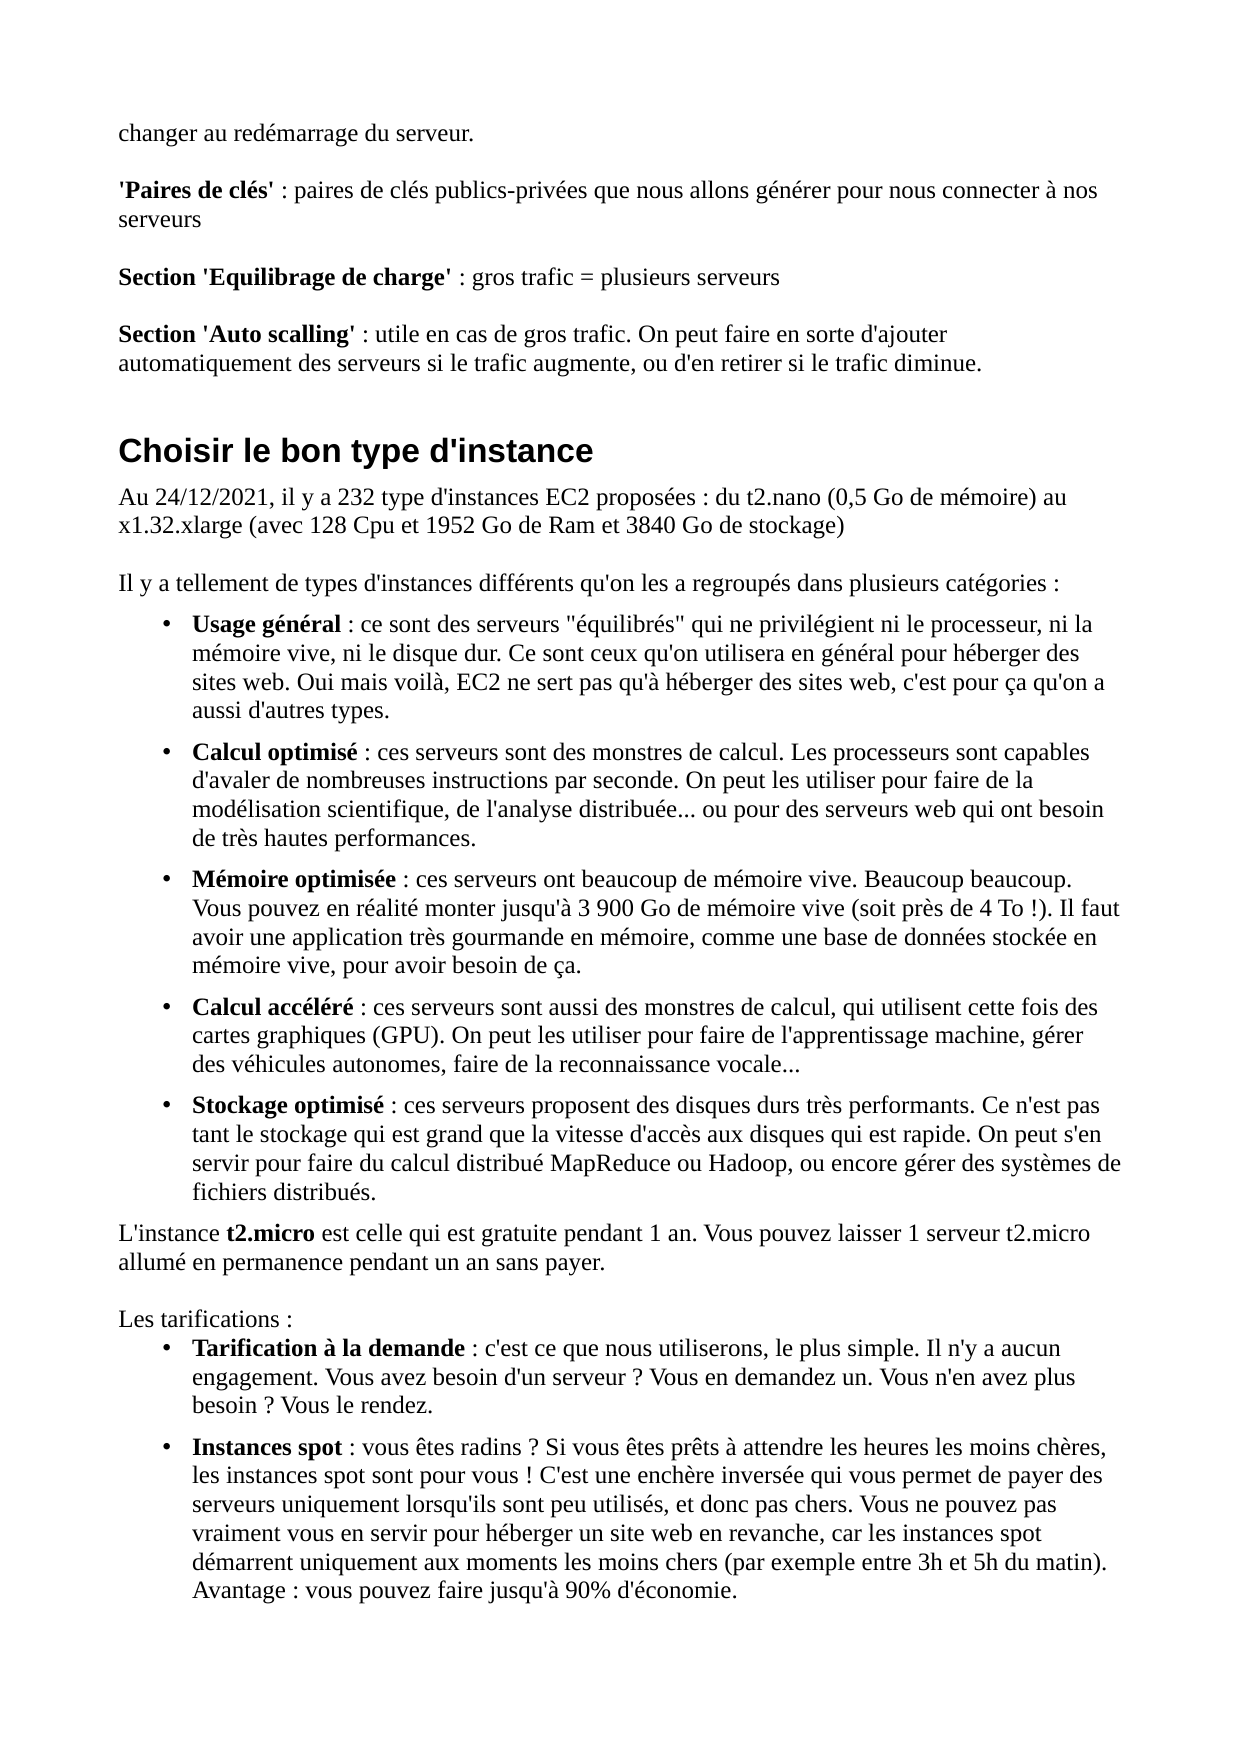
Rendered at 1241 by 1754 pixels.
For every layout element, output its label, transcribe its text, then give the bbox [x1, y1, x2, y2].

list Calcul accéléré : ces serveurs sont aussi des monstres de calcul, qui utilisent cette fois des cartes graphiques (GPU). On peut les utiliser pour faire de l'apprentissage machine, gérer des véhicules autonomes, faire de la reconnaissance vocale... [162, 992, 1122, 1078]
list Usage général : ce sont des serveurs "équilibrés" qui ne privilégient ni le processeur, ni la mémoire vive, ni le disque dur. Ce sont ceux qu'on utilisera en général pour héberger des sites web. Oui mais voilà, EC2 ne sert pas qu'à héberger des sites web, c'est pour ça qu'on a aussi d'autres types. [162, 609, 1122, 724]
text Il y a tellement de types d'instances différents qu'on les a regroupés dans plusieurs catégories : [118, 568, 1122, 597]
subtitle Choisir le bon type d'instance [118, 431, 1122, 469]
list Instances spot : vous êtes radins ? Si vous êtes prêts à attendre les heures les moins chères, les instances spot sont pour vous ! C'est une enchère inversée qui vous permet de payer des serveurs uniquement lorsqu'ils sont peu utilisés, et donc pas chers. Vous ne pouvez pas vraiment vous en servir pour héberger un site web en revanche, car les instances spot démarrent uniquement aux moments les moins chers (par exemple entre 3h et 5h du matin). Avantage : vous pouvez faire jusqu'à 90% d'économie. [162, 1432, 1122, 1604]
list Stockage optimisé : ces serveurs proposent des disques durs très performants. Ce n'est pas tant le stockage qui est grand que la vitesse d'accès aux disques qui est rapide. On peut s'en servir pour faire du calcul distribué MapReduce ou Hadoop, ou encore gérer des systèmes de fichiers distribués. [162, 1091, 1122, 1206]
list Tarification à la demande : c'est ce que nous utiliserons, le plus simple. Il n'y a aucun engagement. Vous avez besoin d'un serveur ? Vous en demandez un. Vous n'en avez plus besoin ? Vous le rendez. [162, 1333, 1122, 1419]
text changer au redémarrage du serveur. [118, 118, 1122, 147]
text Section 'Auto scalling' : utile en cas de gros trafic. On peut faire en sorte d'ajouter automatiquement des serveurs si le trafic augmente, ou d'en retirer si le trafic diminue. [118, 319, 1122, 377]
text Les tarifications : [118, 1304, 1122, 1333]
text Section 'Equilibrage de charge' : gros trafic = plusieurs serveurs [118, 262, 1122, 291]
list Mémoire optimisée : ces serveurs ont beaucoup de mémoire vive. Beaucoup beaucoup. Vous pouvez en réalité monter jusqu'à 3 900 Go de mémoire vive (soit près de 4 To !). Il faut avoir une application très gourmande en mémoire, comme une base de données stockée en mémoire vive, pour avoir besoin de ça. [162, 864, 1122, 979]
list Calcul optimisé : ces serveurs sont des monstres de calcul. Les processeurs sont capables d'avaler de nombreuses instructions par seconde. On peut les utiliser pour faire de la modélisation scientifique, de l'analyse distribuée... ou pour des serveurs web qui ont besoin de très hautes performances. [162, 737, 1122, 852]
text 'Paires de clés' : paires de clés publics-privées que nous allons générer pour nous connecter à nos serveurs [118, 176, 1122, 233]
text Au 24/12/2021, il y a 232 type d'instances EC2 proposées : du t2.nano (0,5 Go de mémoire) au x1.32.xlarge (avec 128 Cpu et 1952 Go de Ram et 3840 Go de stockage) [118, 482, 1122, 539]
text L'instance t2.micro est celle qui est gratuite pendant 1 an. Vous pouvez laisser 1 serveur t2.micro allumé en permanence pendant un an sans payer. [118, 1218, 1122, 1276]
